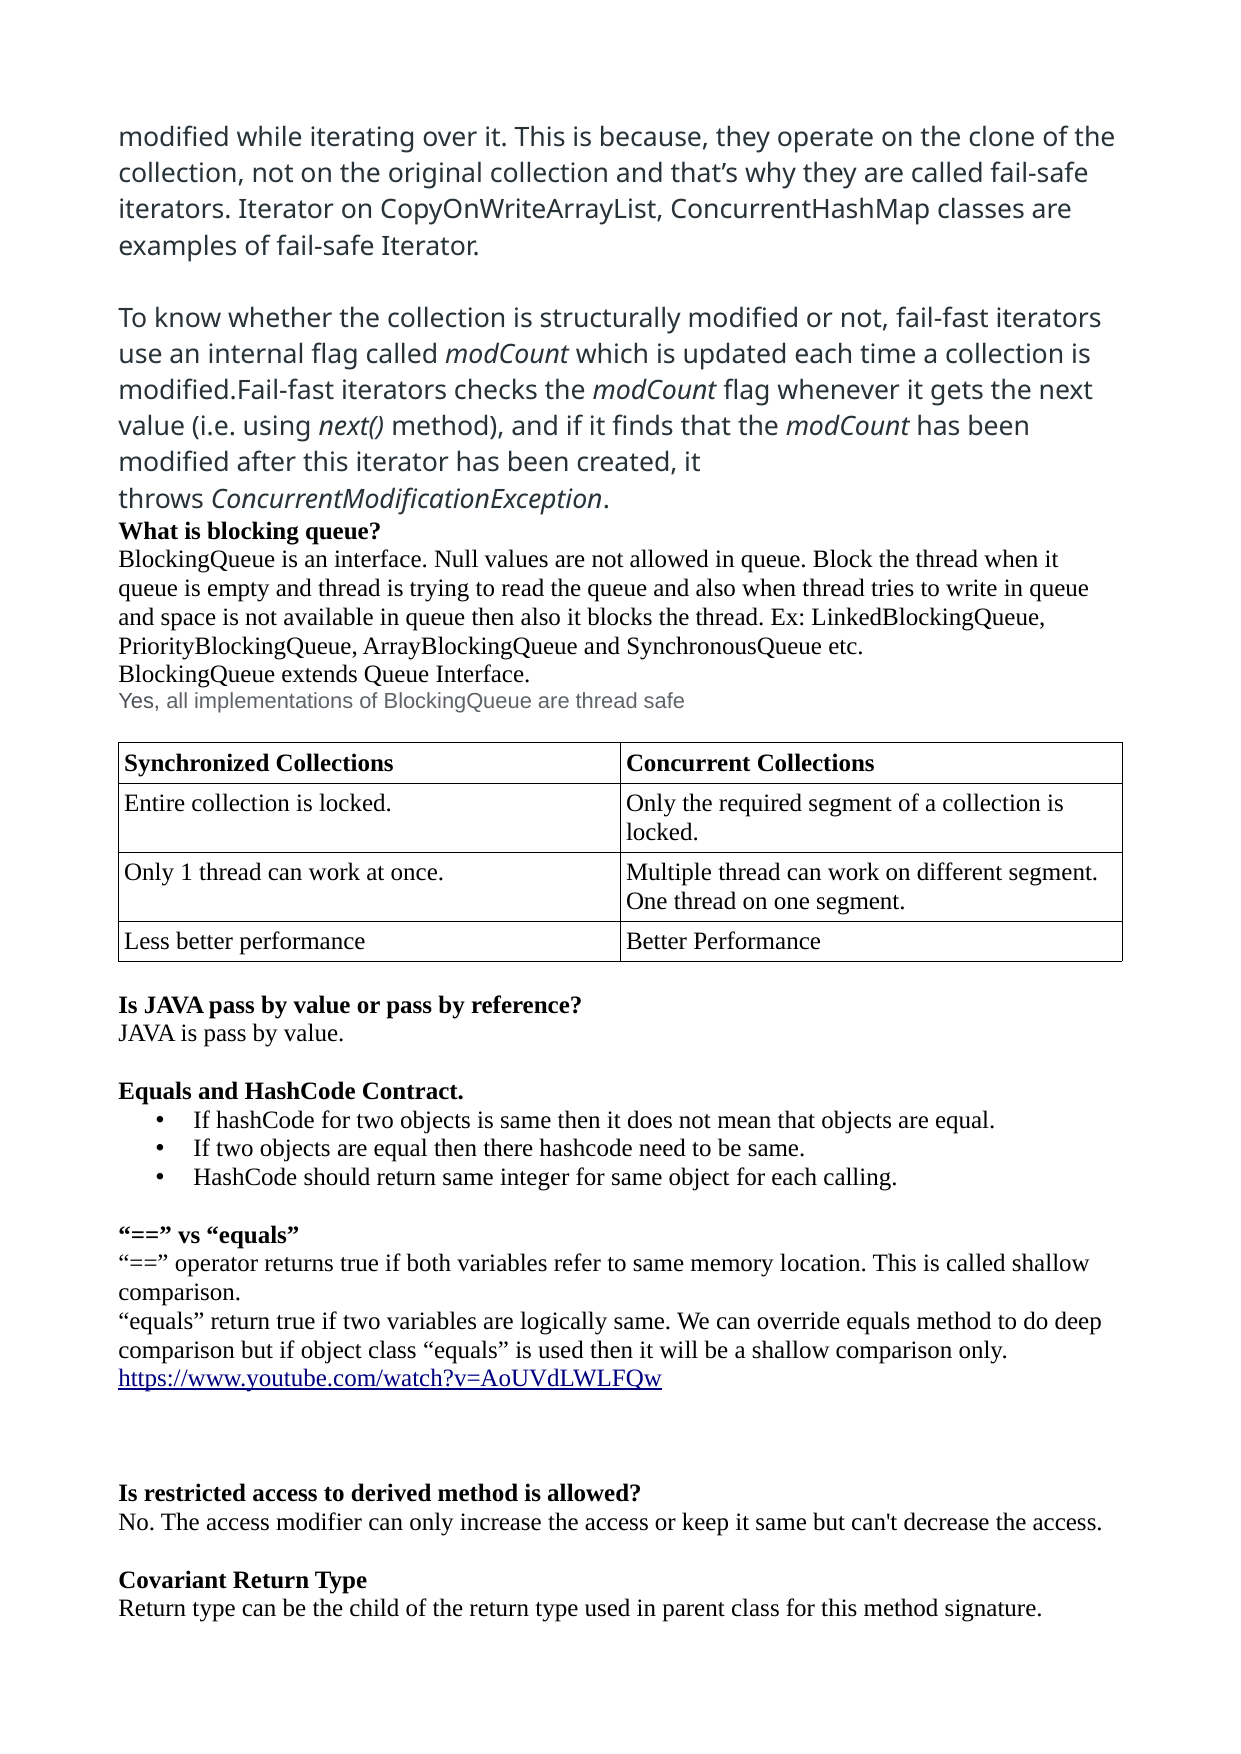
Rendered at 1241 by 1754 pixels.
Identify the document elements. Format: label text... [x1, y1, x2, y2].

text No. The access modifier can only increase the access or keep it same but can't decrease the access. [118, 1507, 1122, 1536]
text “==” operator returns true if both variables refer to same memory location. This is called shallow comparison. [118, 1248, 1122, 1306]
text JAVA is pass by value. [118, 1018, 1122, 1047]
text modified while iterating over it. This is because, they operate on the clone of the collection, not on the original collection and that’s why they are called fail-safe iterators. Iterator on CopyOnWriteArrayList, ConcurrentHashMap classes are examples of fail-safe Iterator. [118, 118, 1122, 263]
text To know whether the collection is structurally modified or not, fail-fast iterators use an internal flag called modCount which is updated each time a collection is modified.Fail-fast iterators checks the modCount flag whenever it gets the next value (i.e. using next() method), and if it finds that the modCount has been modified after this iterator has been created, it throws ConcurrentModificationException. [118, 299, 1122, 516]
table_cell Only 1 thread can work at once. [119, 853, 620, 921]
text Equals and HashCode Contract. [118, 1076, 1122, 1105]
text BlockingQueue extends Queue Interface. [118, 659, 1122, 688]
list HashCode should return same integer for same object for each calling. [156, 1162, 1122, 1191]
table_cell Only the required segment of a collection is locked. [621, 784, 1122, 852]
list If hashCode for two objects is same then it does not mean that objects are equal. [156, 1105, 1122, 1133]
text Yes, all implementations of BlockingQueue are thread safe [118, 688, 1122, 713]
table_cell Less better performance [119, 922, 620, 961]
table_cell Entire collection is locked. [119, 784, 620, 852]
text What is blocking queue? [118, 516, 1122, 544]
table_header Concurrent Collections [621, 743, 1122, 782]
table_cell Multiple thread can work on different segment. One thread on one segment. [621, 853, 1122, 921]
table_header Synchronized Collections [119, 743, 620, 782]
text “equals” return true if two variables are logically same. We can override equals method to do deep comparison but if object class “equals” is used then it will be a shallow comparison only. [118, 1306, 1122, 1363]
text “==” vs “equals” [118, 1220, 1122, 1248]
text Return type can be the child of the return type used in parent class for this method signature. [118, 1593, 1122, 1622]
text Is JAVA pass by value or pass by reference? [118, 990, 1122, 1018]
text Is restricted access to derived method is allowed? [118, 1478, 1122, 1507]
table_cell Better Performance [621, 922, 1122, 961]
text https://www.youtube.com/watch?v=AoUVdLWLFQw [118, 1363, 1122, 1392]
text Covariant Return Type [118, 1565, 1122, 1593]
list If two objects are equal then there hashcode need to be same. [156, 1133, 1122, 1162]
text BlockingQueue is an interface. Null values are not allowed in queue. Block the thread when it queue is empty and thread is trying to read the queue and also when thread tries to write in queue and space is not available in queue then also it blocks the thread. Ex: LinkedBlockingQueue, PriorityBlockingQueue, ArrayBlockingQueue and SynchronousQueue etc. [118, 544, 1122, 659]
